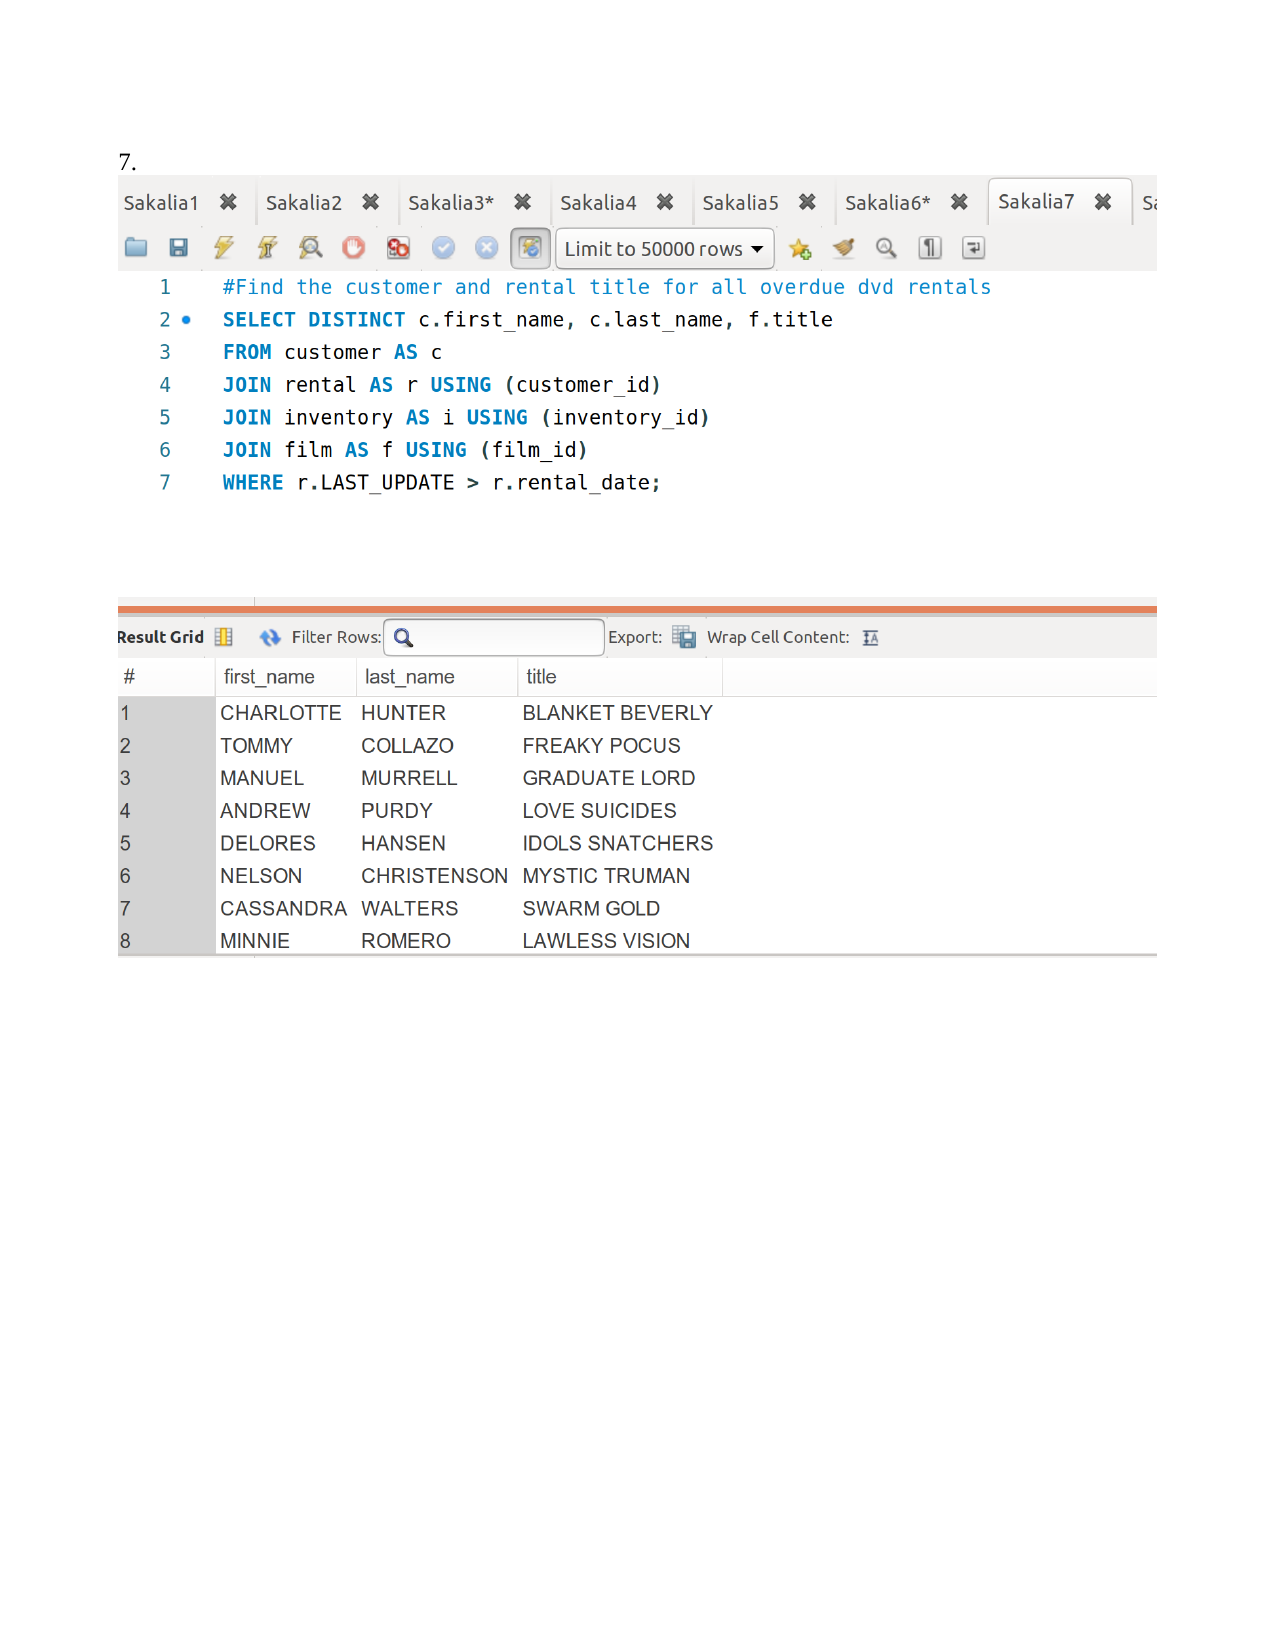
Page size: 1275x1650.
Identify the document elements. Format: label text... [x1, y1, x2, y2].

text 7. [118, 147, 1157, 175]
picture [118, 175, 1157, 958]
